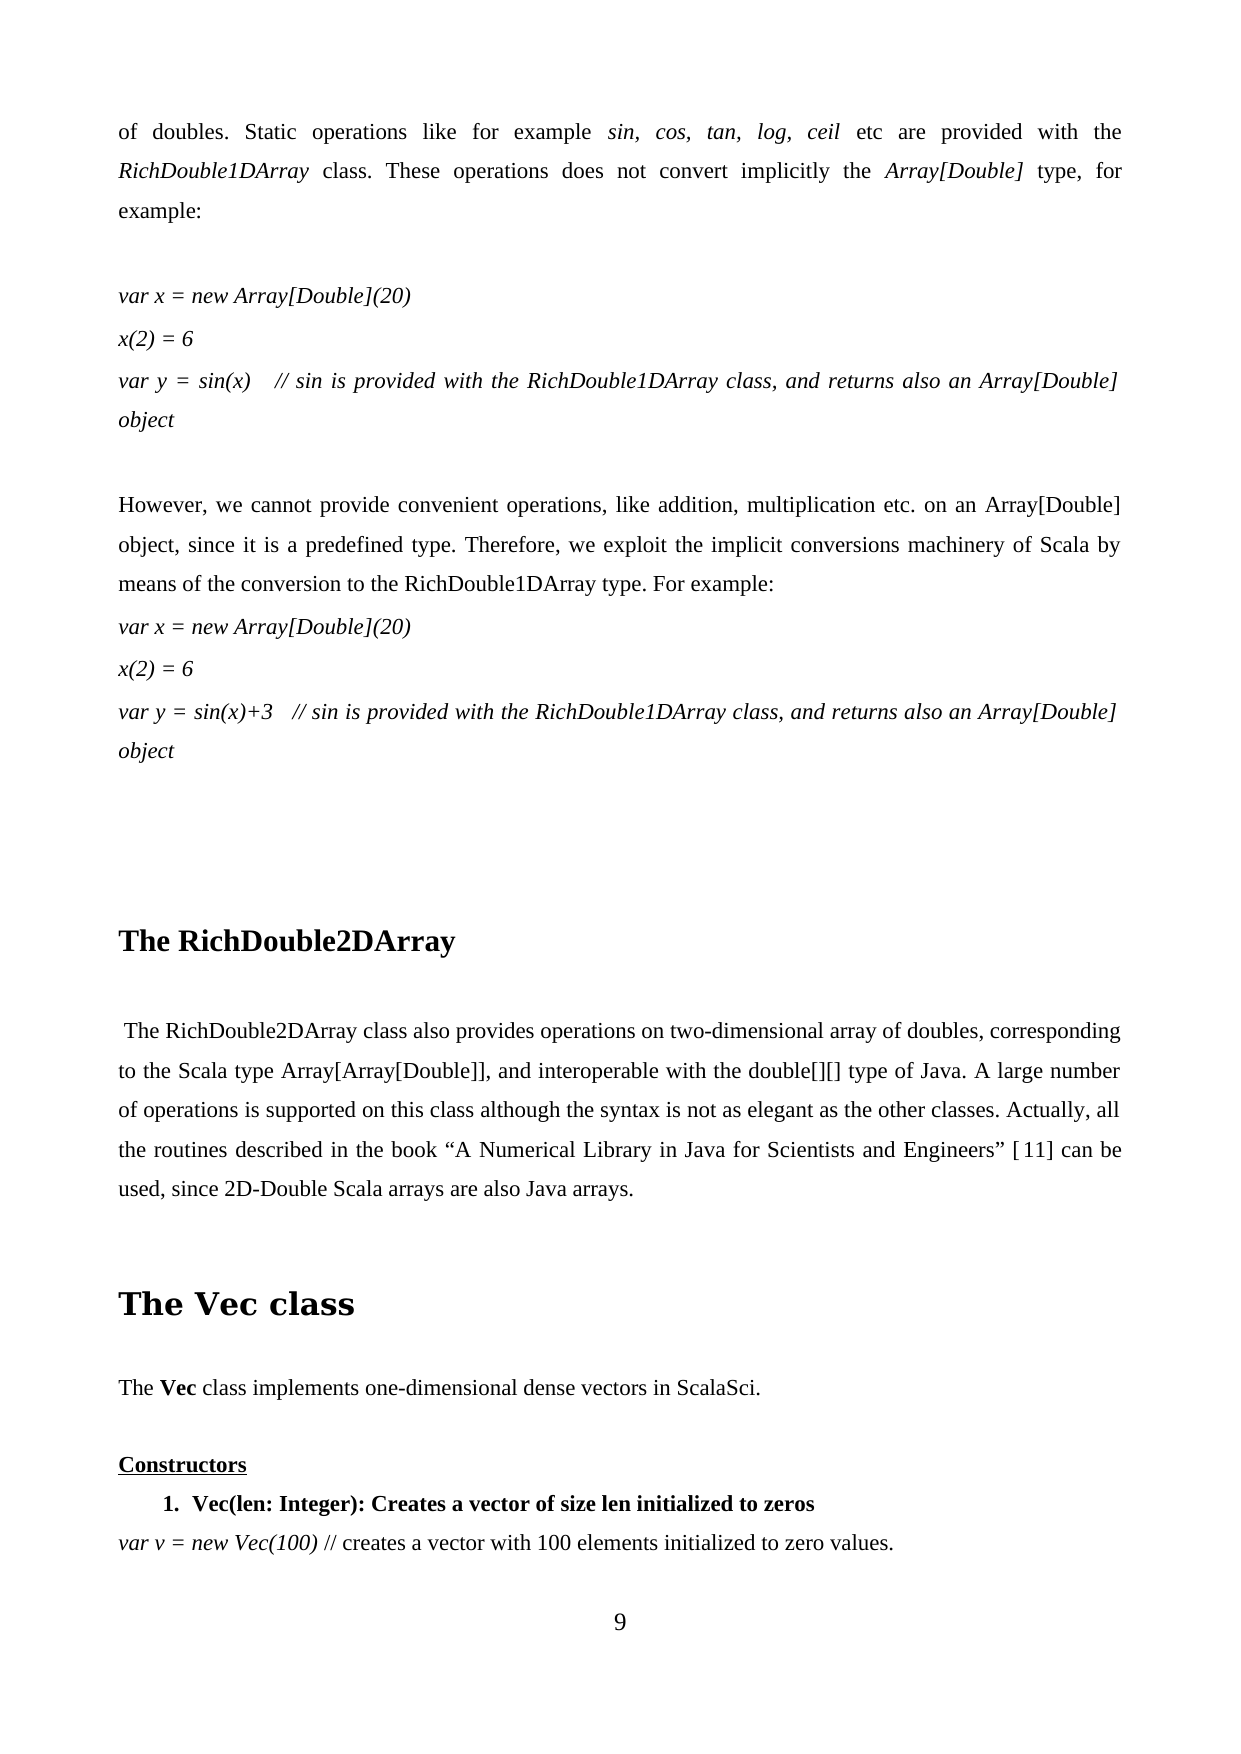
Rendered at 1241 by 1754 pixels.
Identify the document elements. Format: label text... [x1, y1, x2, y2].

text The Vec class implements one-dimensional dense vectors in ScalaSci. [118, 1374, 1122, 1400]
text var x = new Array[Double](20) [118, 282, 1122, 308]
text The RichDouble2DArray [118, 922, 1122, 958]
text var y = sin(x)+3 // sin is provided with the RichDouble1DArray class, and returns also an Array[Double] object [118, 698, 1122, 764]
text However, we cannot provide convenient operations, like addition, multiplication etc. on an Array[Double] object, since it is a predefined type. Therefore, we exploit the implicit conversions machinery of Scala by means of the conversion to the RichDouble1DArray type. For example: [118, 492, 1122, 597]
text Constructors [118, 1451, 1122, 1478]
text The RichDouble2DArray class also provides operations on two-dimensional array of doubles, corresponding to the Scala type Array[Array[Double]], and interoperable with the double[][] type of Java. A large number of operations is supported on this class although the syntax is not as elegant as the other classes. Actually, all the routines described in the book “A Numerical Library in Java for Scientists and Engineers” [11] can be used, since 2D-Double Scala arrays are also Java arrays. [118, 1018, 1122, 1202]
text x(2) = 6 [118, 656, 1122, 682]
text var v = new Vec(100) // creates a vector with 100 elements initialized to zero values. [118, 1529, 1122, 1555]
subtitle The Vec class [118, 1286, 1122, 1322]
list Vec(len: Integer): Creates a vector of size len initialized to zeros [162, 1490, 1122, 1517]
text var y = sin(x) // sin is provided with the RichDouble1DArray class, and returns also an Array[Double] object [118, 367, 1122, 433]
text of doubles. Static operations like for example sin, cos, tan, log, ceil etc are provided with the RichDouble1DArray class. These operations does not convert implicitly the Array[Double] type, for example: [118, 118, 1122, 223]
text x(2) = 6 [118, 324, 1122, 351]
text var x = new Array[Double](20) [118, 613, 1122, 639]
